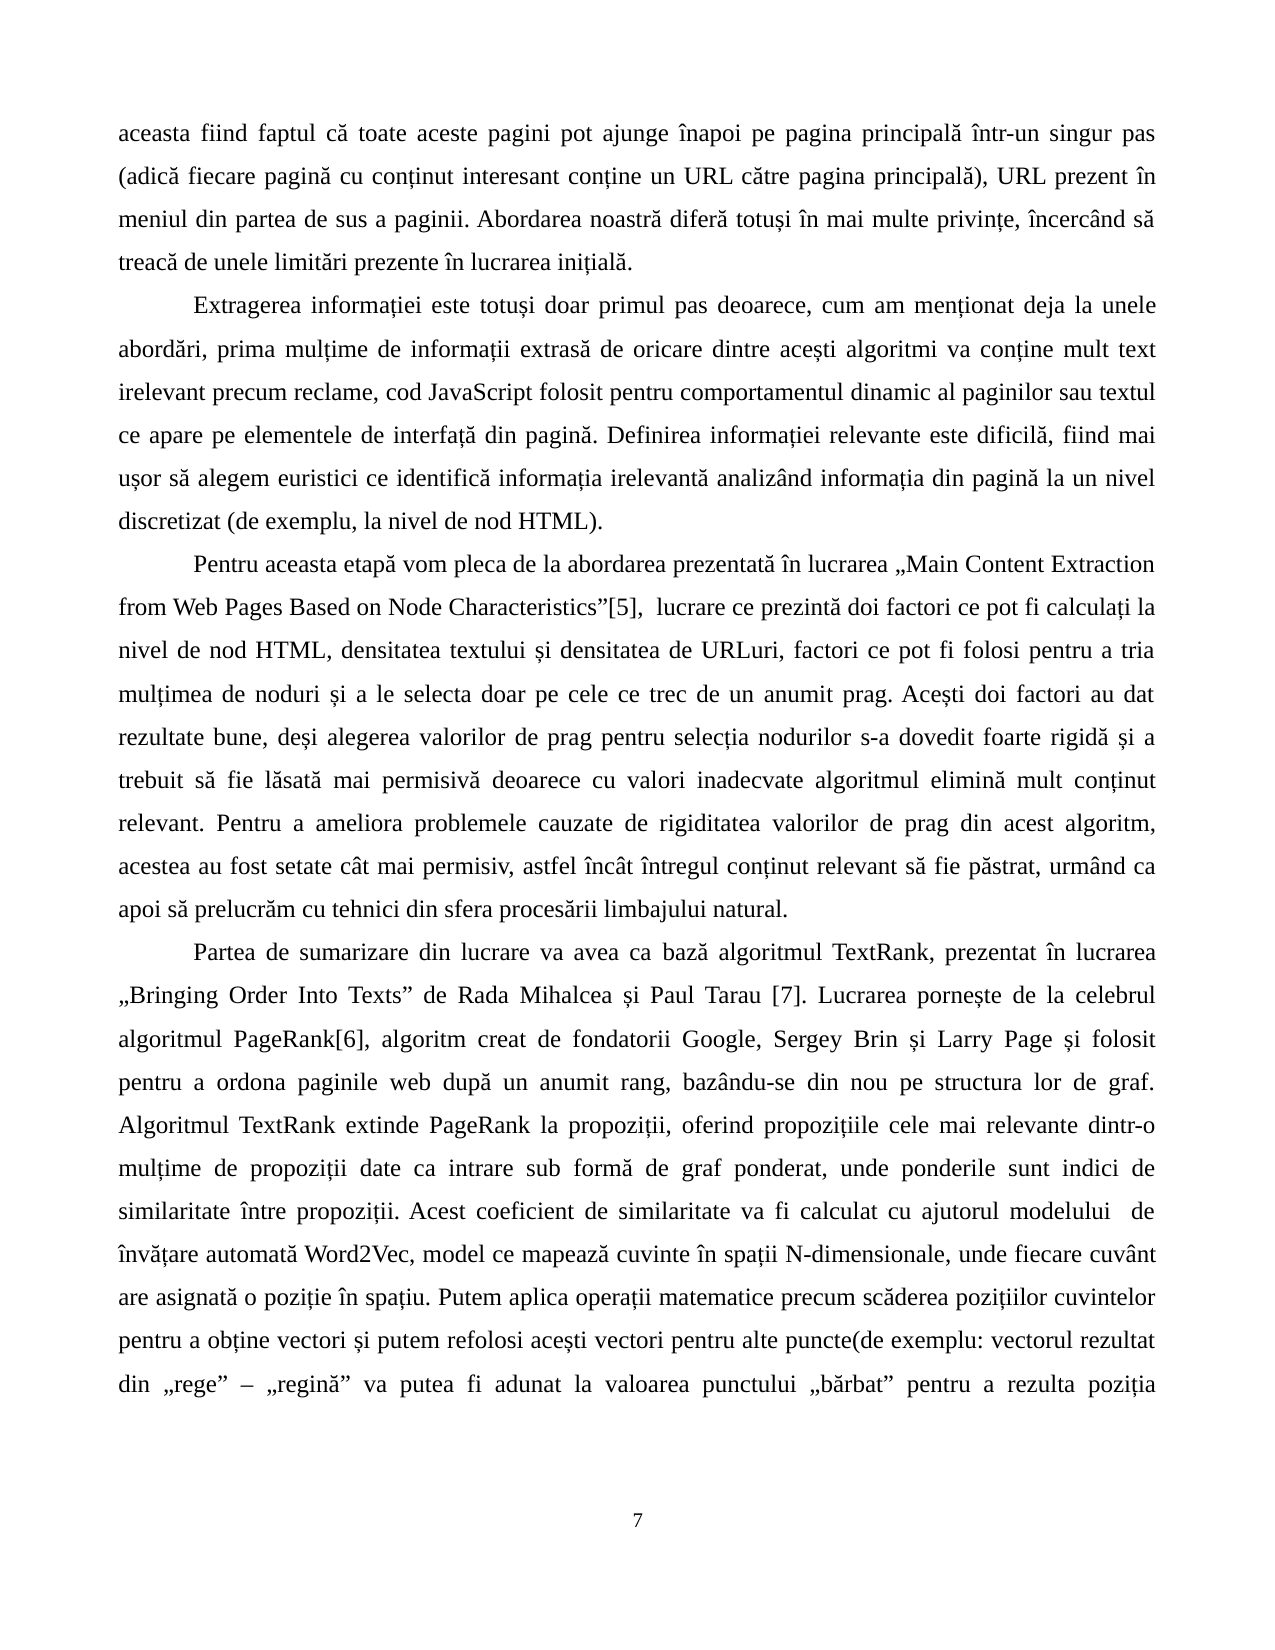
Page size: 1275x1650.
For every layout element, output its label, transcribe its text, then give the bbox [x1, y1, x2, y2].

subtitle Pentru aceasta etapă vom pleca de la abordarea prezentată în lucrarea „Main Content Extraction from Web Pages Based on Node Characteristics”[5], lucrare ce prezintă doi factori ce pot fi calculați la nivel de nod HTML, densitatea textului și densitatea de URLuri, factori ce pot fi folosi pentru a tria mulțimea de noduri și a le selecta doar pe cele ce trec de un anumit prag. Acești doi factori au dat rezultate bune, deși alegerea valorilor de prag pentru selecția nodurilor s-a dovedit foarte rigidă și a trebuit să fie lăsată mai permisivă deoarece cu valori inadecvate algoritmul elimină mult conținut relevant. Pentru a ameliora problemele cauzate de rigiditatea valorilor de prag din acest algoritm, acestea au fost setate cât mai permisiv, astfel încât întregul conținut relevant să fie păstrat, urmând ca apoi să prelucrăm cu tehnici din sfera procesării limbajului natural. [118, 549, 1157, 923]
subtitle Extragerea informației este totuși doar primul pas deoarece, cum am menționat deja la unele abordări, prima mulțime de informații extrasă de oricare dintre acești algoritmi va conține mult text irelevant precum reclame, cod JavaScript folosit pentru comportamentul dinamic al paginilor sau textul ce apare pe elementele de interfață din pagină. Definirea informației relevante este dificilă, fiind mai ușor să alegem euristici ce identifică informația irelevantă analizând informația din pagină la un nivel discretizat (de exemplu, la nivel de nod HTML). [118, 291, 1157, 535]
subtitle aceasta fiind faptul că toate aceste pagini pot ajunge înapoi pe pagina principală într-un singur pas (adică fiecare pagină cu conținut interesant conține un URL către pagina principală), URL prezent în meniul din partea de sus a paginii. Abordarea noastră diferă totuși în mai multe privințe, încercând să treacă de unele limitări prezente în lucrarea inițială. [118, 118, 1157, 276]
subtitle Partea de sumarizare din lucrare va avea ca bază algoritmul TextRank, prezentat în lucrarea „Bringing Order Into Texts” de Rada Mihalcea și Paul Tarau [7]. Lucrarea pornește de la celebrul algoritmul PageRank[6], algoritm creat de fondatorii Google, Sergey Brin și Larry Page și folosit pentru a ordona paginile web după un anumit rang, bazându-se din nou pe structura lor de graf. Algoritmul TextRank extinde PageRank la propoziții, oferind propozițiile cele mai relevante dintr-o mulțime de propoziții date ca intrare sub formă de graf ponderat, unde ponderile sunt indici de similaritate între propoziții. Acest coeficient de similaritate va fi calculat cu ajutorul modelului de învățare automată Word2Vec, model ce mapează cuvinte în spații N-dimensionale, unde fiecare cuvânt are asignată o poziție în spațiu. Putem aplica operații matematice precum scăderea pozițiilor cuvintelor pentru a obține vectori și putem refolosi acești vectori pentru alte puncte(de exemplu: vectorul rezultat din „rege” – „regină” va putea fi adunat la valoarea punctului „bărbat” pentru a rezulta poziția [118, 937, 1157, 1397]
